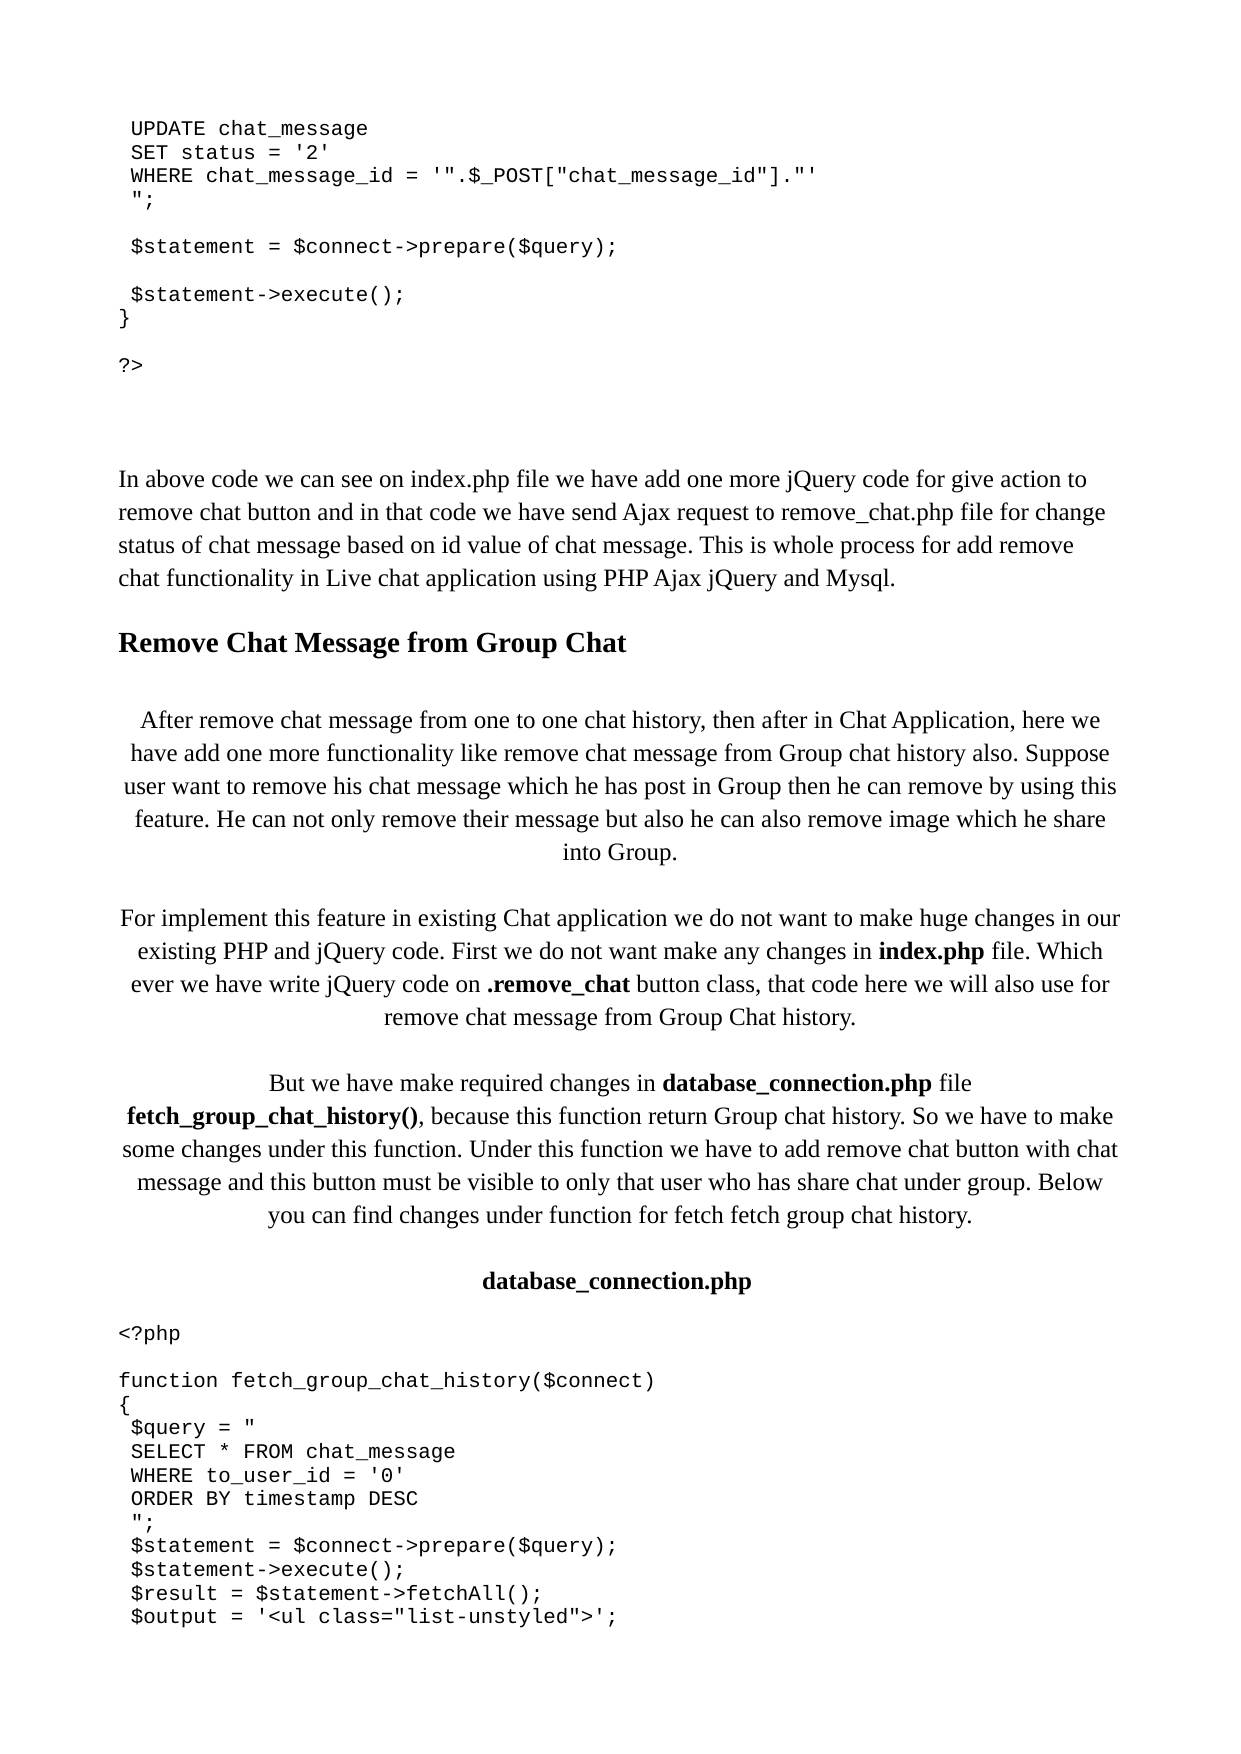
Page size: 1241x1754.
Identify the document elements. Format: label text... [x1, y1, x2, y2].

text $statement->execute(); [118, 284, 1122, 307]
text In above code we can see on index.php file we have add one more jQuery code for give action to remove chat button and in that code we have send Ajax request to remove_chat.php file for change status of chat message based on id value of chat message. This is whole process for add remove chat functionality in Live chat application using PHP Ajax jQuery and Mysql. [118, 431, 1122, 592]
text { [118, 1394, 1122, 1417]
text $statement->execute(); [118, 1559, 1122, 1583]
text $statement = $connect->prepare($query); [118, 236, 1122, 260]
text SELECT * FROM chat_message [118, 1441, 1122, 1464]
text $query = " [118, 1417, 1122, 1441]
text WHERE to_user_id = '0' [118, 1464, 1122, 1488]
text SET status = '2' [118, 142, 1122, 165]
text } [118, 307, 1122, 331]
subtitle Remove Chat Message from Group Chat [118, 626, 1122, 659]
text After remove chat message from one to one chat history, then after in Chat Application, here we have add one more functionality like remove chat message from Group chat history also. Suppose user want to remove his chat message which he has post in Group then he can remove by using this feature. He can not only remove their message but also he can also remove image which he share into Group. For implement this feature in existing Chat application we do not want to make huge changes in our existing PHP and jQuery code. First we do not want make any changes in index.php file. Which ever we have write jQuery code on .remove_chat button class, that code here we will also use for remove chat message from Group Chat history. But we have make required changes in database_connection.php file fetch_group_chat_history(), because this function return Group chat history. So we have to make some changes under this function. Under this function we have to add remove chat button with chat message and this button must be visible to only that user who has share chat under group. Below you can find changes under function for fetch fetch group chat history. database_connection.php [118, 672, 1122, 1295]
text "; [118, 189, 1122, 213]
text WHERE chat_message_id = '".$_POST["chat_message_id"]."' [118, 165, 1122, 189]
text $output = '<ul class="list-unstyled">'; [118, 1606, 1122, 1630]
text $statement = $connect->prepare($query); [118, 1536, 1122, 1559]
text ORDER BY timestamp DESC [118, 1488, 1122, 1512]
text UPDATE chat_message [118, 118, 1122, 142]
text $result = $statement->fetchAll(); [118, 1583, 1122, 1606]
text ?> [118, 354, 1122, 378]
text <?php [118, 1323, 1122, 1346]
text "; [118, 1512, 1122, 1536]
text function fetch_group_chat_history($connect) [118, 1370, 1122, 1394]
